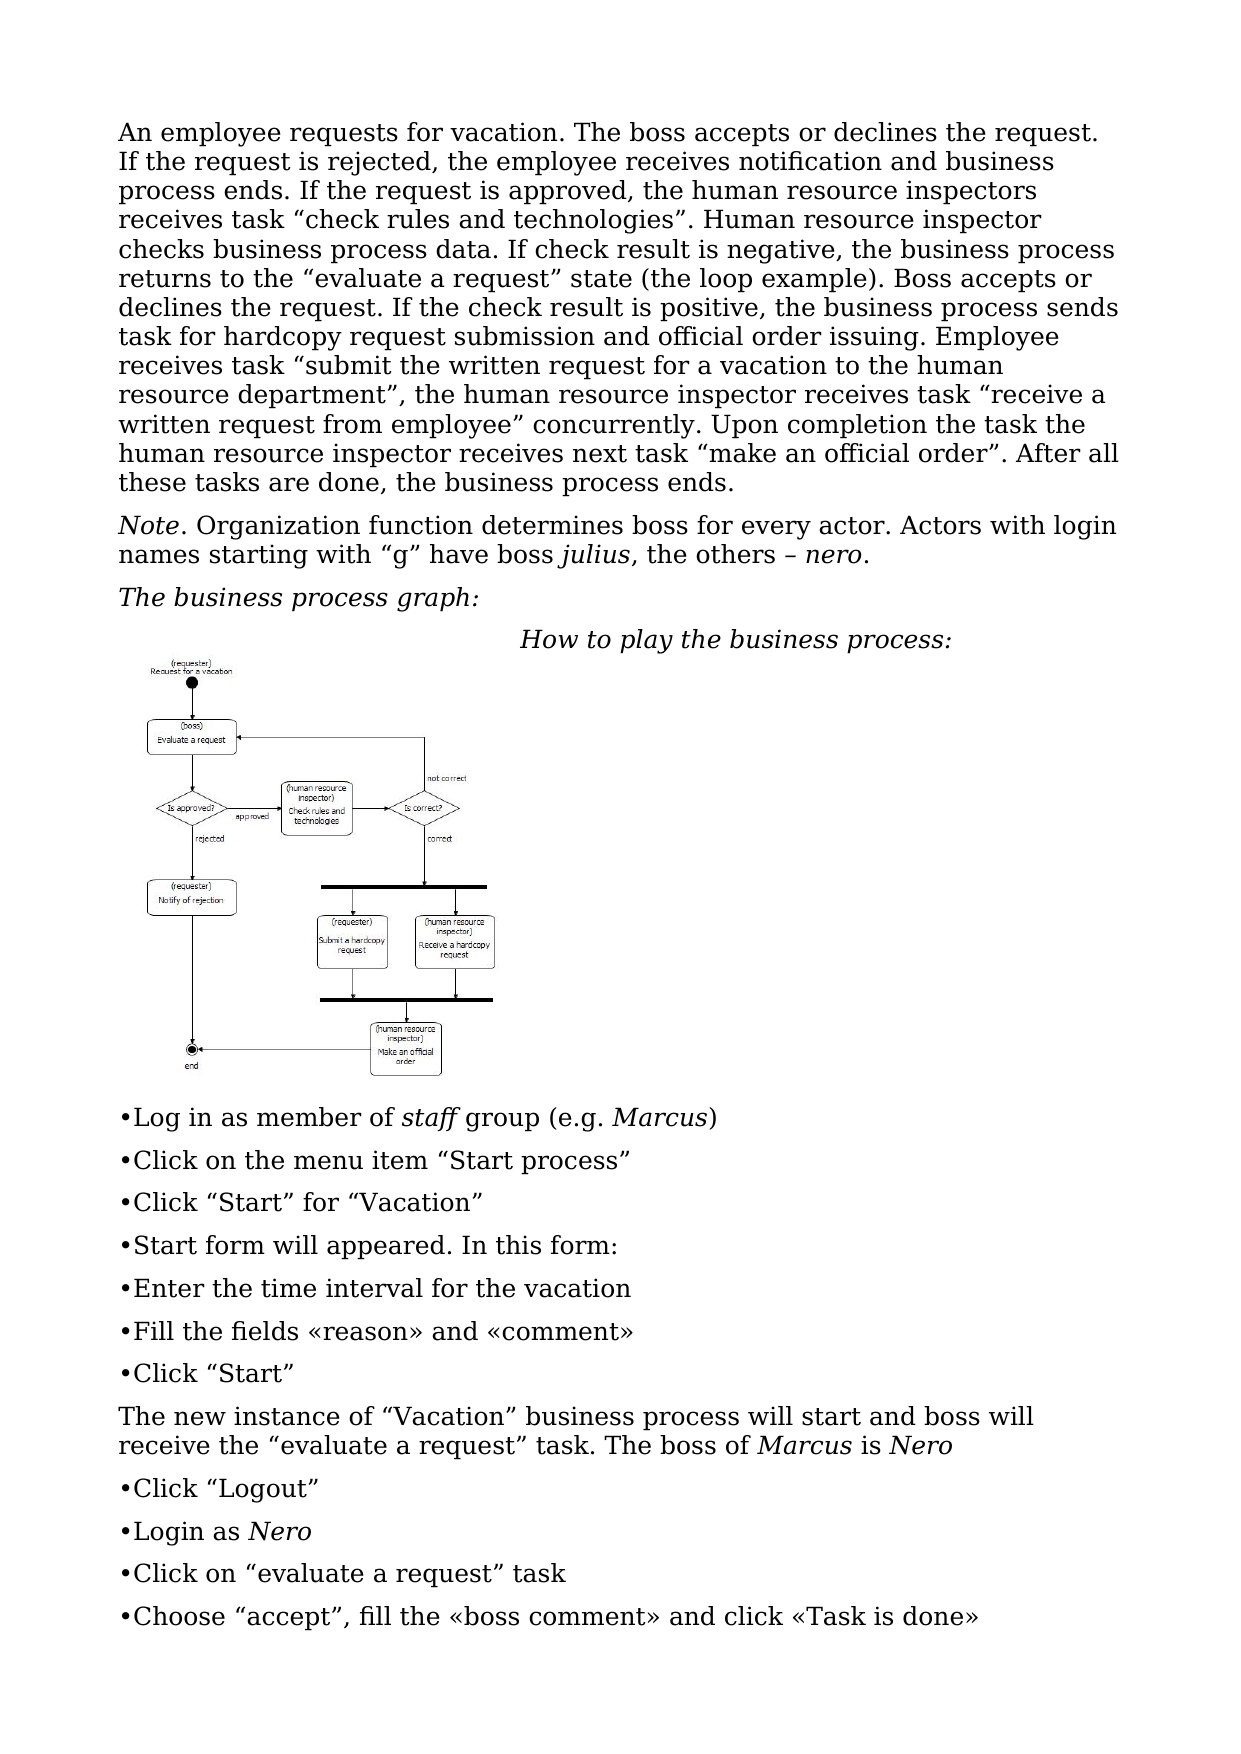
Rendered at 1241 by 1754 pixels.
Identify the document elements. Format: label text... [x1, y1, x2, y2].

list Enter the time interval for the vacation [118, 1274, 1122, 1303]
list Click “Start” for “Vacation” [118, 1189, 1122, 1218]
text An employee requests for vacation. The boss accepts or declines the request. If the request is rejected, the employee receives notification and business process ends. If the request is approved, the human resource inspectors receives task “check rules and technologies”. Human resource inspector checks business process data. If check result is negative, the business process returns to the “evaluate a request” state (the loop example). Boss accepts or declines the request. If the check result is positive, the business process sends task for hardcopy request submission and official order issuing. Employee receives task “submit the written request for a vacation to the human resource department”, the human resource inspector receives task “receive a written request from employee” concurrently. Upon completion the task the human resource inspector receives next task “make an official order”. After all these tasks are done, the business process ends. [118, 118, 1122, 497]
list Login as Nero [118, 1517, 1122, 1546]
text The business process graph: [118, 583, 1122, 612]
list Log in as member of staff group (e.g. Marcus) [118, 1103, 1122, 1132]
list Start form will appeared. In this form: [118, 1231, 1122, 1261]
text How to play the business process: [118, 625, 1122, 1090]
list Fill the fields «reason» and «comment» [118, 1317, 1122, 1346]
list Choose “accept”, fill the «boss comment» and click «Task is done» [118, 1602, 1122, 1631]
text The new instance of “Vacation” business process will start and boss will receive the “evaluate a request” task. The boss of Marcus is Nero [118, 1402, 1122, 1461]
text Note. Organization function determines boss for every actor. Actors with login names starting with “g” have boss julius, the others – nero. [118, 511, 1122, 569]
list Click “Start” [118, 1359, 1122, 1389]
list Click on “evaluate a request” task [118, 1559, 1122, 1589]
list Click on the menu item “Start process” [118, 1146, 1122, 1175]
list Click “Logout” [118, 1474, 1122, 1503]
